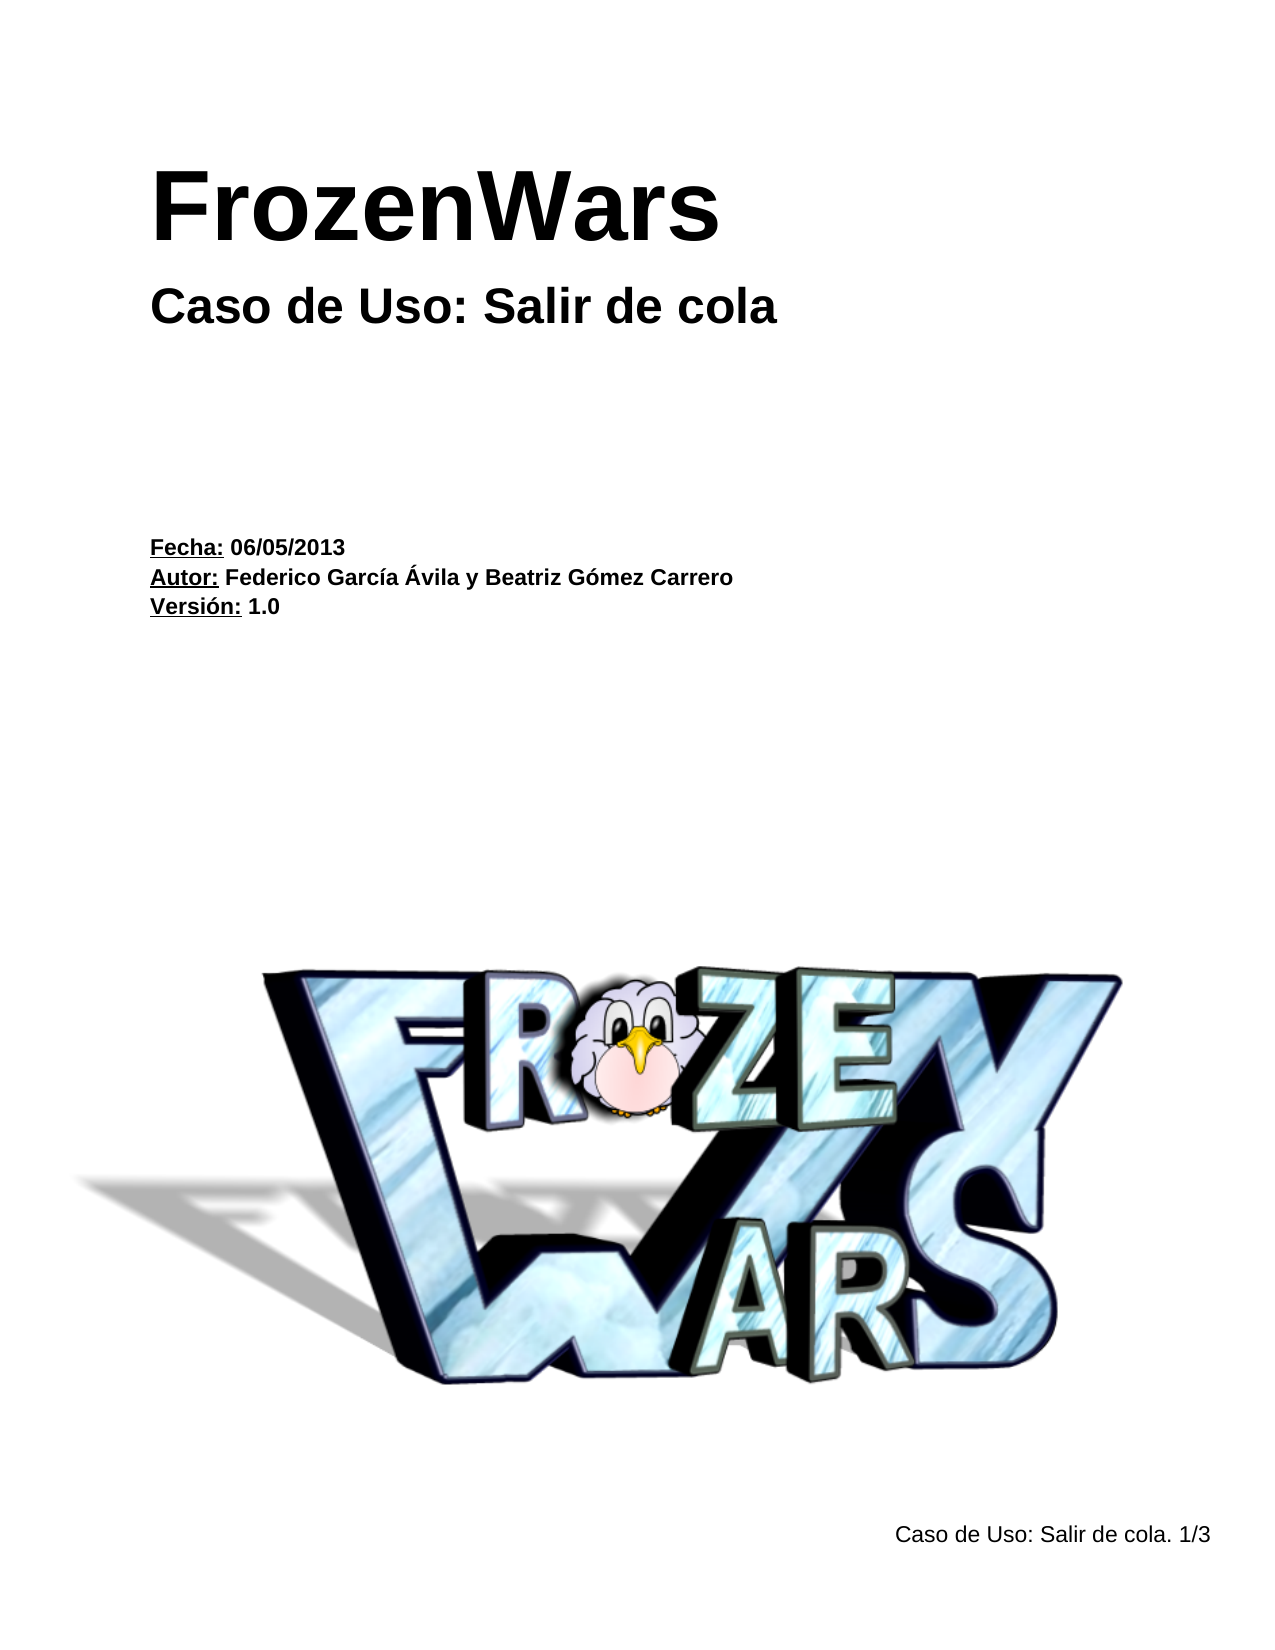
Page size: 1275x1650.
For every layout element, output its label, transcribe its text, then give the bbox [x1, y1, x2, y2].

picture [59, 961, 1124, 1386]
title Caso de Uso: Salir de cola [150, 278, 1125, 334]
title FrozenWars [150, 150, 1125, 262]
title Fecha: 06/05/2013 [150, 535, 1125, 561]
text Autor: Federico García Ávila y Beatriz Gómez Carrero [150, 564, 1108, 590]
text Versión: 1.0 [150, 594, 1125, 619]
